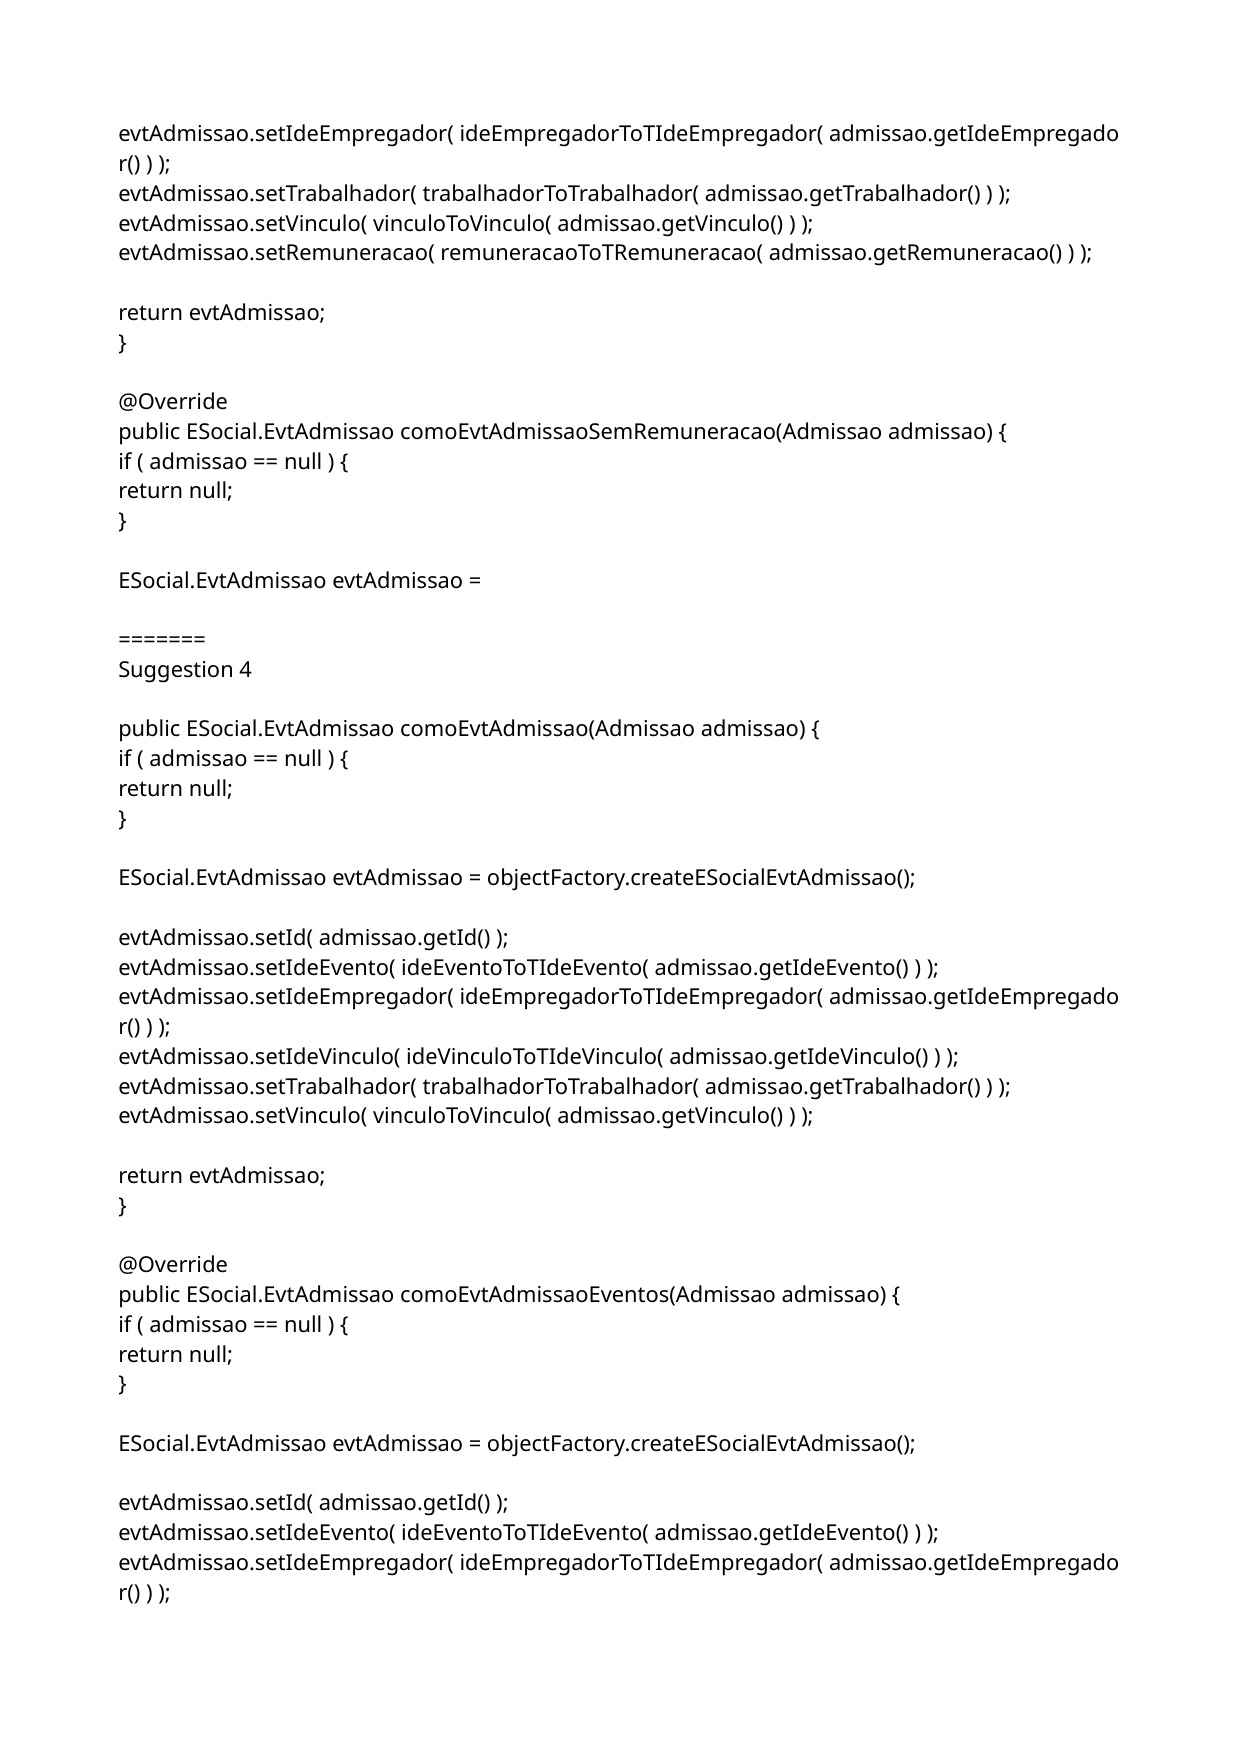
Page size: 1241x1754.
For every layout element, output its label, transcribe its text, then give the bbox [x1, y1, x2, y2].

text public ESocial.EvtAdmissao comoEvtAdmissaoEventos(Admissao admissao) { [118, 1279, 1122, 1309]
text evtAdmissao.setIdeEmpregador( ideEmpregadorToTIdeEmpregador( admissao.getIdeEmpregador() ) ); [118, 118, 1122, 178]
text ======= [118, 624, 1122, 654]
text evtAdmissao.setId( admissao.getId() ); [118, 922, 1122, 952]
text return evtAdmissao; [118, 1160, 1122, 1190]
text Suggestion 4 [118, 654, 1122, 684]
text @Override [118, 1249, 1122, 1279]
text } [118, 1190, 1122, 1219]
text return evtAdmissao; [118, 297, 1122, 327]
text if ( admissao == null ) { [118, 743, 1122, 773]
text evtAdmissao.setIdeEvento( ideEventoToTIdeEvento( admissao.getIdeEvento() ) ); [118, 1517, 1122, 1547]
text ESocial.EvtAdmissao evtAdmissao = objectFactory.createESocialEvtAdmissao(); [118, 1428, 1122, 1458]
text evtAdmissao.setTrabalhador( trabalhadorToTrabalhador( admissao.getTrabalhador() ) ); [118, 1071, 1122, 1101]
text return null; [118, 475, 1122, 505]
text evtAdmissao.setIdeEmpregador( ideEmpregadorToTIdeEmpregador( admissao.getIdeEmpregador() ) ); [118, 1547, 1122, 1607]
text } [118, 327, 1122, 356]
text return null; [118, 1339, 1122, 1368]
text evtAdmissao.setVinculo( vinculoToVinculo( admissao.getVinculo() ) ); [118, 207, 1122, 237]
text if ( admissao == null ) { [118, 446, 1122, 475]
text ESocial.EvtAdmissao evtAdmissao = [118, 565, 1122, 594]
text public ESocial.EvtAdmissao comoEvtAdmissao(Admissao admissao) { [118, 713, 1122, 743]
text evtAdmissao.setIdeVinculo( ideVinculoToTIdeVinculo( admissao.getIdeVinculo() ) ); [118, 1041, 1122, 1071]
text evtAdmissao.setId( admissao.getId() ); [118, 1487, 1122, 1517]
text @Override [118, 386, 1122, 416]
text } [118, 803, 1122, 833]
text public ESocial.EvtAdmissao comoEvtAdmissaoSemRemuneracao(Admissao admissao) { [118, 416, 1122, 446]
text evtAdmissao.setIdeEmpregador( ideEmpregadorToTIdeEmpregador( admissao.getIdeEmpregador() ) ); [118, 981, 1122, 1041]
text evtAdmissao.setVinculo( vinculoToVinculo( admissao.getVinculo() ) ); [118, 1101, 1122, 1130]
text evtAdmissao.setTrabalhador( trabalhadorToTrabalhador( admissao.getTrabalhador() ) ); [118, 178, 1122, 207]
text ESocial.EvtAdmissao evtAdmissao = objectFactory.createESocialEvtAdmissao(); [118, 862, 1122, 892]
text evtAdmissao.setIdeEvento( ideEventoToTIdeEvento( admissao.getIdeEvento() ) ); [118, 952, 1122, 981]
text if ( admissao == null ) { [118, 1309, 1122, 1339]
text } [118, 1368, 1122, 1398]
text return null; [118, 773, 1122, 803]
text } [118, 505, 1122, 535]
text evtAdmissao.setRemuneracao( remuneracaoToTRemuneracao( admissao.getRemuneracao() ) ); [118, 237, 1122, 267]
